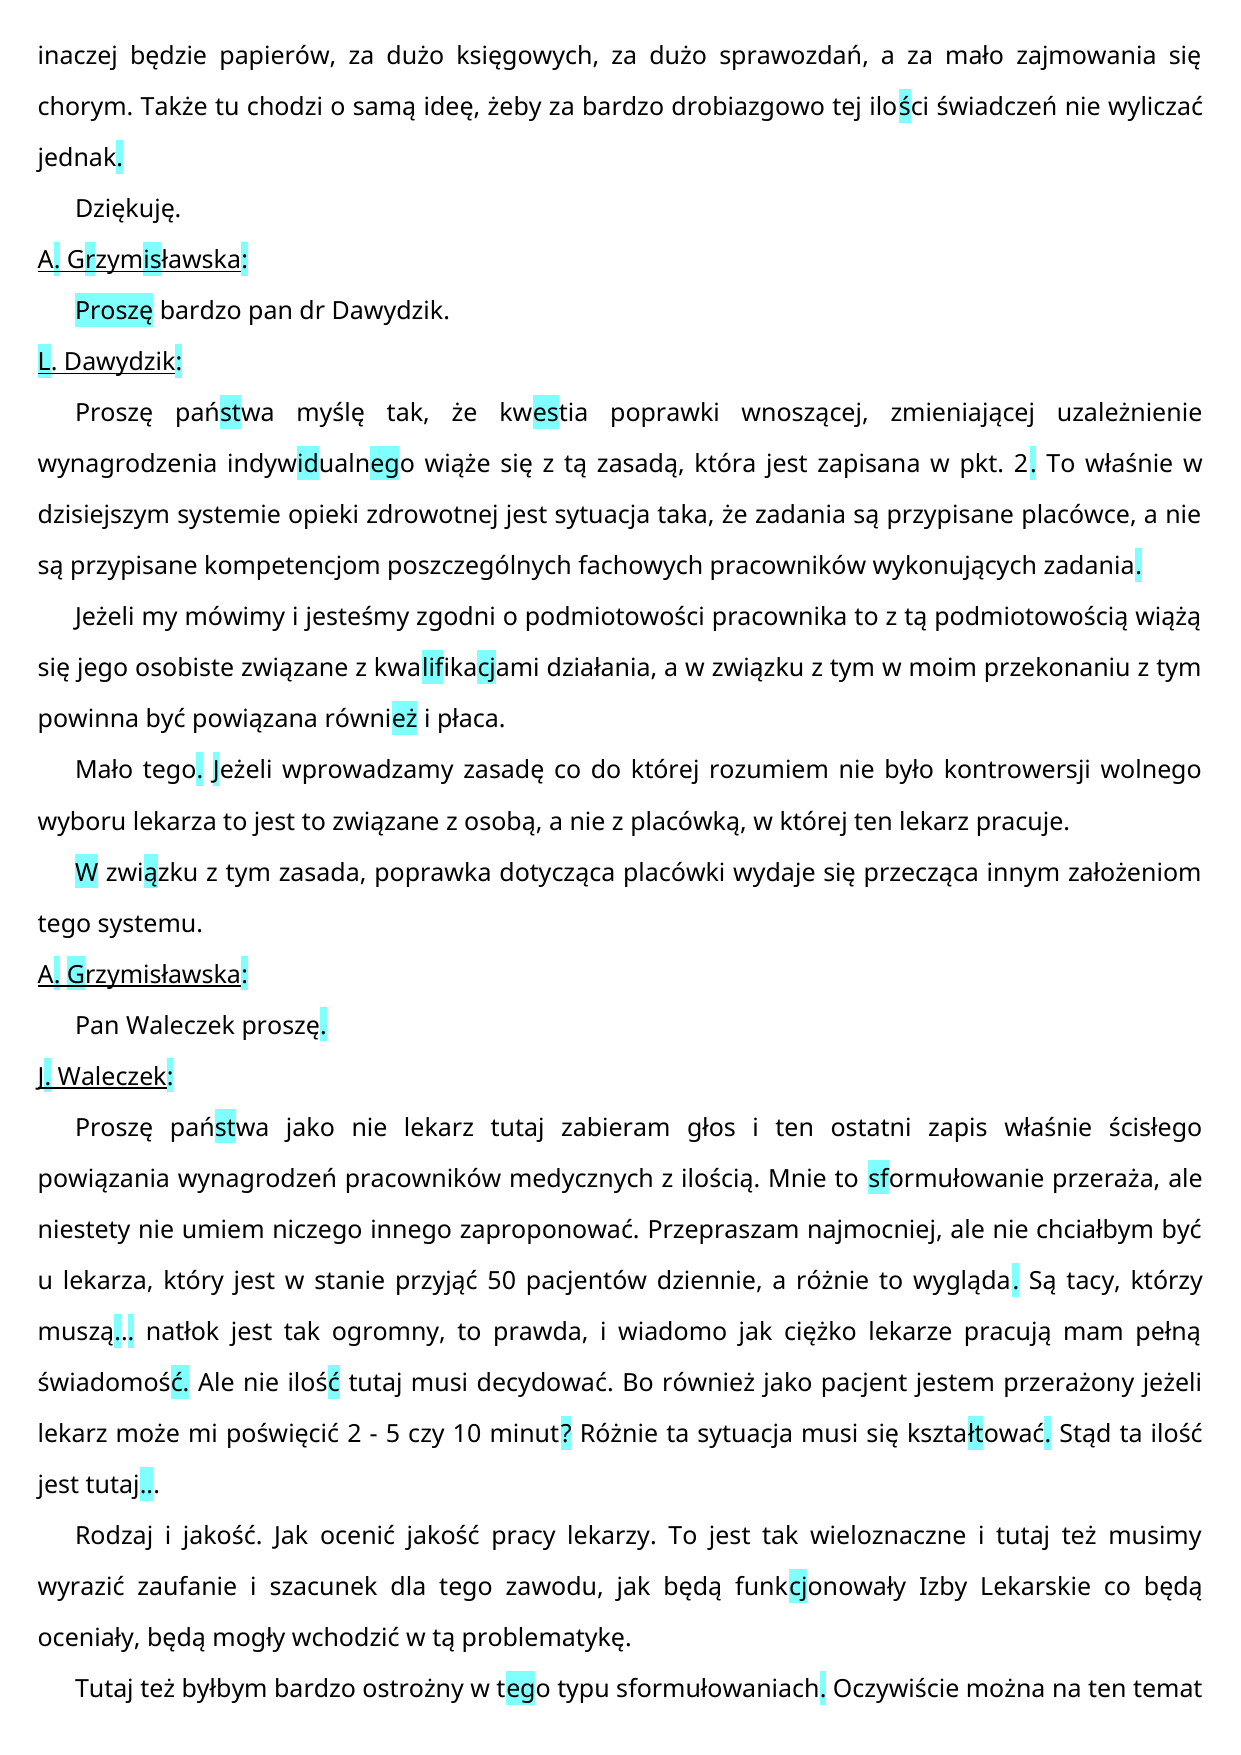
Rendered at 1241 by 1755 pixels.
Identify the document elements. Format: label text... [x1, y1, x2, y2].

text Rodzaj i jakość. Jak ocenić jakość pracy lekarzy. To jest tak wieloznaczne i tutaj też musimy wyrazić zaufanie i szacunek dla tego zawodu, jak będą funkcjonowały Izby Lekarskie co będą oceniały, będą mogły wchodzić w tą problematykę. [37, 1518, 1203, 1654]
text L. Dawydzik: [37, 344, 1203, 378]
text Pan Waleczek proszę. [37, 1007, 1203, 1041]
text Tutaj też byłbym bardzo ostrożny w tego typu sformułowaniach. Oczywiście można na ten temat [37, 1671, 1203, 1705]
text Jeżeli my mówimy i jesteśmy zgodni o podmiotowości pracownika to z tą podmiotowością wiążą się jego osobiste związane z kwalifikacjami działania, a w związku z tym w moim przekonaniu z tym powinna być powiązana również i płaca. [37, 599, 1203, 735]
text A. Grzymisławska: [37, 956, 1203, 990]
text A. Grzymisławska: [37, 242, 1203, 276]
text Proszę państwa jako nie lekarz tutaj zabieram głos i ten ostatni zapis właśnie ścisłego powiązania wynagrodzeń pracowników medycznych z ilością. Mnie to sformułowanie przeraża, ale niestety nie umiem niczego innego zaproponować. Przepraszam najmocniej, ale nie chciałbym być u lekarza, który jest w stanie przyjąć 50 pacjentów dziennie, a różnie to wygląda. Są tacy, którzy muszą... natłok jest tak ogromny, to prawda, i wiadomo jak ciężko lekarze pracują mam pełną świadomość. Ale nie ilość tutaj musi decydować. Bo również jako pacjent jestem przerażony jeżeli lekarz może mi poświęcić 2 - 5 czy 10 minut? Różnie ta sytuacja musi się kształtować. Stąd ta ilość jest tutaj... [37, 1109, 1203, 1501]
text Proszę państwa myślę tak, że kwestia poprawki wnoszącej, zmieniającej uzależnienie wynagrodzenia indywidualnego wiąże się z tą zasadą, która jest zapisana w pkt. 2. To właśnie w dzisiejszym systemie opieki zdrowotnej jest sytuacja taka, że zadania są przypisane placówce, a nie są przypisane kompetencjom poszczególnych fachowych pracowników wykonujących zadania. [37, 395, 1203, 582]
text J. Waleczek: [37, 1058, 1203, 1092]
text W związku z tym zasada, poprawka dotycząca placówki wydaje się przecząca innym założeniom tego systemu. [37, 854, 1203, 939]
text inaczej będzie papierów, za dużo księgowych, za dużo sprawozdań, a za mało zajmowania się chorym. Także tu chodzi o samą ideę, żeby za bardzo drobiazgowo tej ilości świadczeń nie wyliczać jednak. [37, 37, 1203, 174]
text Mało tego. Jeżeli wprowadzamy zasadę co do której rozumiem nie było kontrowersji wolnego wyboru lekarza to jest to związane z osobą, a nie z placówką, w której ten lekarz pracuje. [37, 752, 1203, 837]
text Dziękuję. [37, 191, 1203, 225]
text Proszę bardzo pan dr Dawydzik. [37, 293, 1203, 327]
